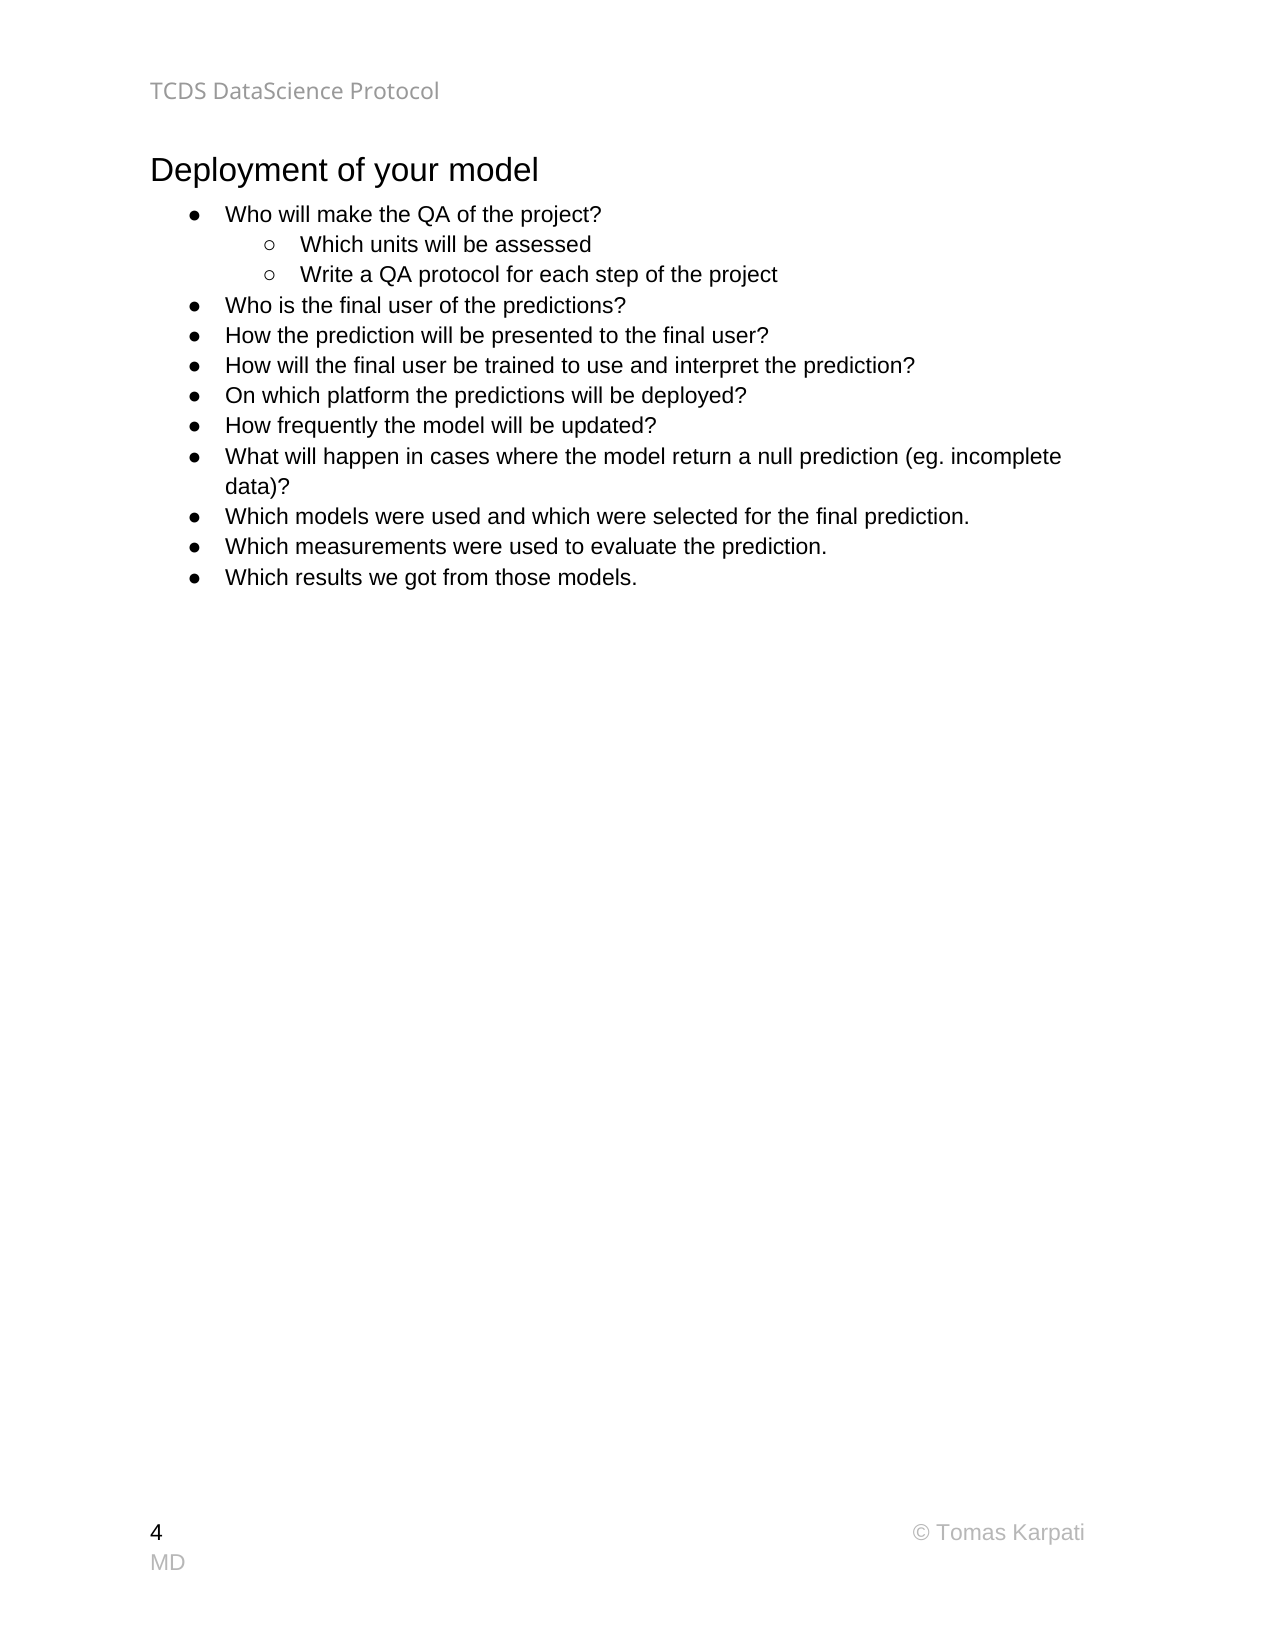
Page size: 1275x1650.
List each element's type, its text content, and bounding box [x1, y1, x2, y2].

subtitle Deployment of your model [150, 150, 1125, 188]
list How will the final user be trained to use and interpret the prediction? [187, 352, 1125, 378]
list Who is the final user of the predictions? [187, 292, 1125, 318]
list How frequently the model will be updated? [187, 412, 1125, 439]
list What will happen in cases where the model return a null prediction (eg. incomplete data)? [187, 443, 1125, 499]
list Which models were used and which were selected for the final prediction. [187, 503, 1125, 529]
list Write a QA protocol for each step of the project [262, 261, 1125, 288]
list How the prediction will be presented to the final user? [187, 322, 1125, 348]
list Which units will be assessed [262, 231, 1125, 257]
list Which results we got from those models. [187, 563, 1125, 590]
list Which measurements were used to evaluate the prediction. [187, 533, 1125, 559]
list On which platform the predictions will be deployed? [187, 382, 1125, 408]
list Who will make the QA of the project? [187, 201, 1125, 227]
